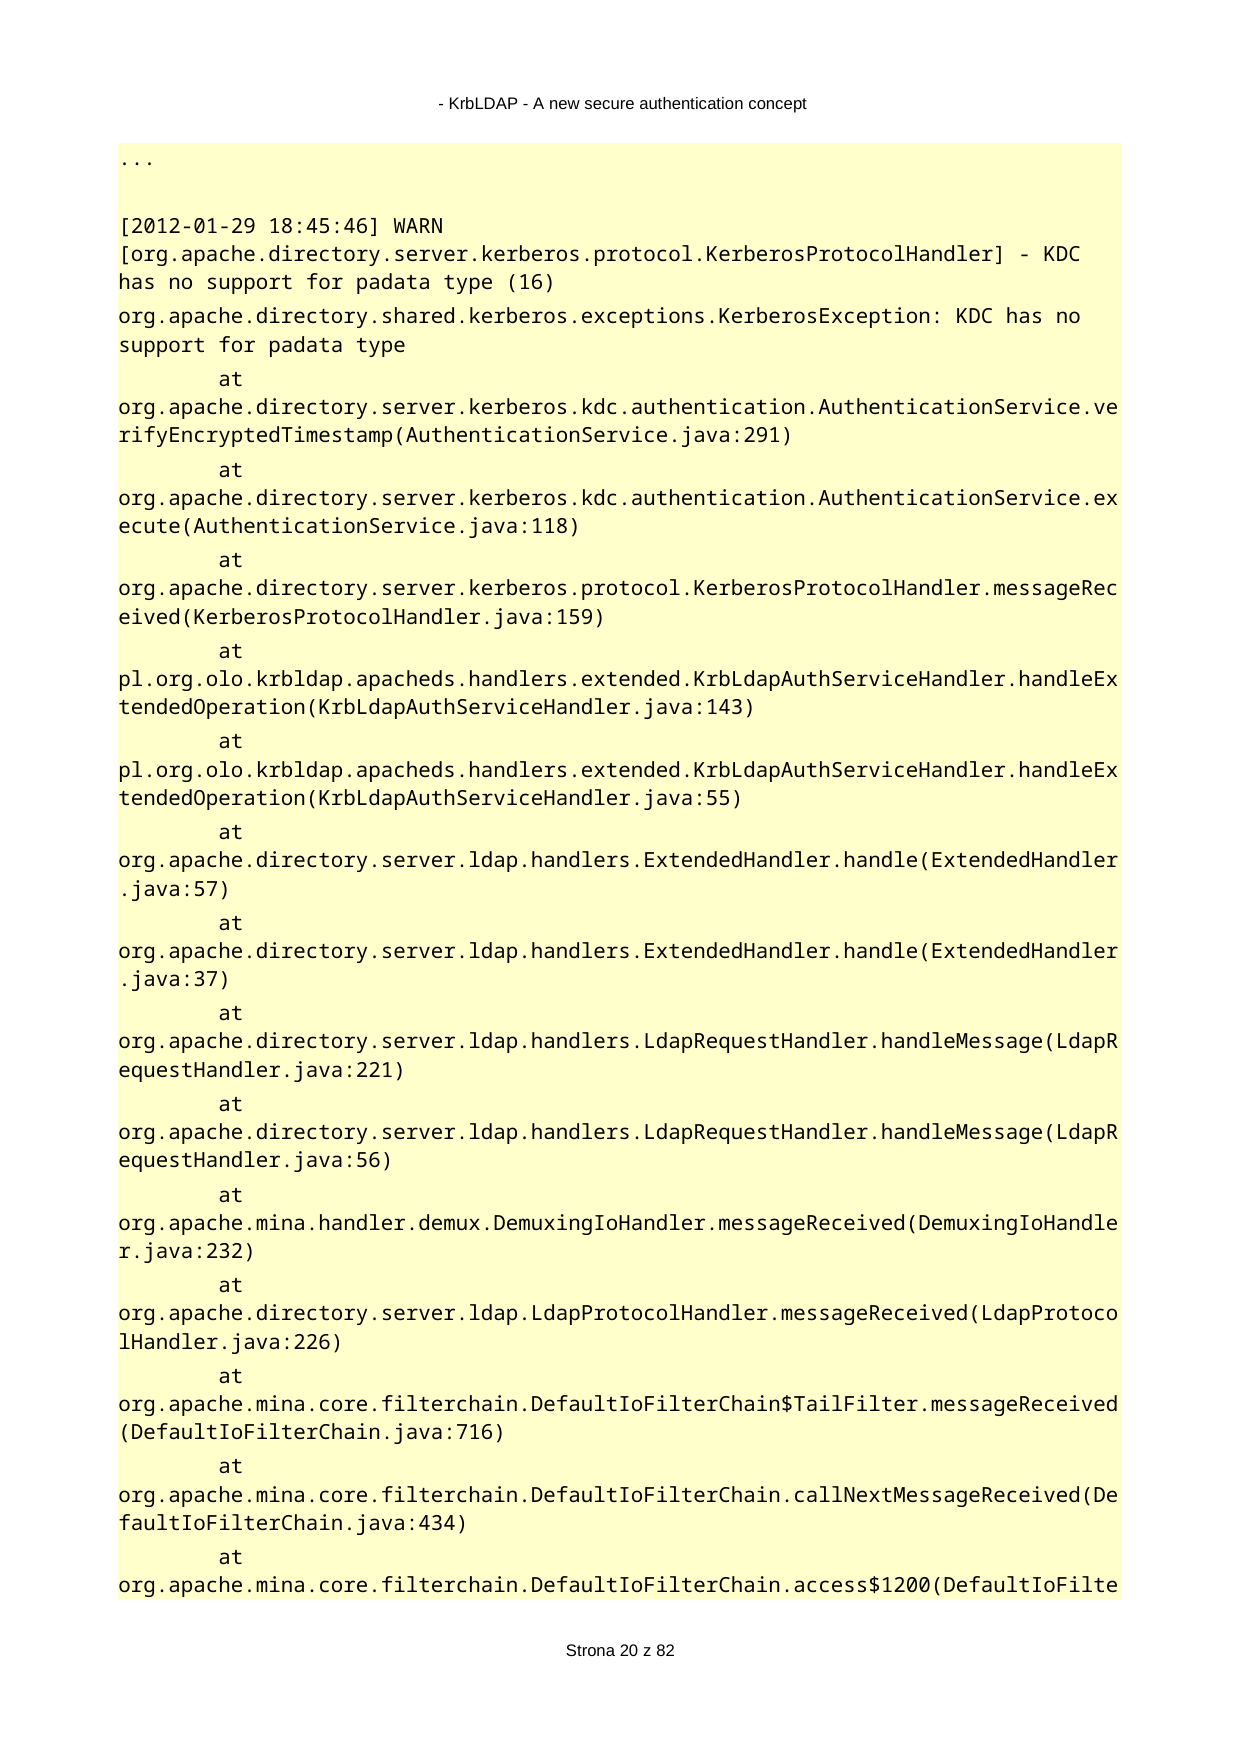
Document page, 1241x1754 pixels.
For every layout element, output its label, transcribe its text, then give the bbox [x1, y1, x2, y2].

text at org.apache.directory.server.ldap.handlers.ExtendedHandler.handle(ExtendedHandler.java:57) [118, 817, 1122, 902]
text at pl.org.olo.krbldap.apacheds.handlers.extended.KrbLdapAuthServiceHandler.handleExtendedOperation(KrbLdapAuthServiceHandler.java:55) [118, 727, 1122, 811]
text at org.apache.directory.server.ldap.handlers.LdapRequestHandler.handleMessage(LdapRequestHandler.java:221) [118, 998, 1122, 1083]
text at org.apache.mina.core.filterchain.DefaultIoFilterChain.callNextMessageReceived(DefaultIoFilterChain.java:434) [118, 1452, 1122, 1536]
text [2012-01-29 18:45:46] WARN [org.apache.directory.server.kerberos.protocol.KerberosProtocolHandler] - KDC has no support for padata type (16) [118, 211, 1122, 296]
text at org.apache.directory.server.ldap.LdapProtocolHandler.messageReceived(LdapProtocolHandler.java:226) [118, 1270, 1122, 1355]
text at org.apache.directory.server.kerberos.protocol.KerberosProtocolHandler.messageReceived(KerberosProtocolHandler.java:159) [118, 545, 1122, 630]
text at org.apache.directory.server.kerberos.kdc.authentication.AuthenticationService.execute(AuthenticationService.java:118) [118, 455, 1122, 539]
text at org.apache.mina.handler.demux.DemuxingIoHandler.messageReceived(DemuxingIoHandler.java:232) [118, 1180, 1122, 1264]
text at org.apache.directory.server.kerberos.kdc.authentication.AuthenticationService.verifyEncryptedTimestamp(AuthenticationService.java:291) [118, 364, 1122, 449]
text at org.apache.directory.server.ldap.handlers.ExtendedHandler.handle(ExtendedHandler.java:37) [118, 908, 1122, 992]
text at org.apache.mina.core.filterchain.DefaultIoFilterChain.access$1200(DefaultIoFilte [118, 1542, 1122, 1599]
text at pl.org.olo.krbldap.apacheds.handlers.extended.KrbLdapAuthServiceHandler.handleExtendedOperation(KrbLdapAuthServiceHandler.java:143) [118, 636, 1122, 721]
text at org.apache.mina.core.filterchain.DefaultIoFilterChain$TailFilter.messageReceived(DefaultIoFilterChain.java:716) [118, 1361, 1122, 1446]
text at org.apache.directory.server.ldap.handlers.LdapRequestHandler.handleMessage(LdapRequestHandler.java:56) [118, 1089, 1122, 1174]
text org.apache.directory.shared.kerberos.exceptions.KerberosException: KDC has no support for padata type [118, 302, 1122, 358]
text ... [118, 143, 1122, 171]
